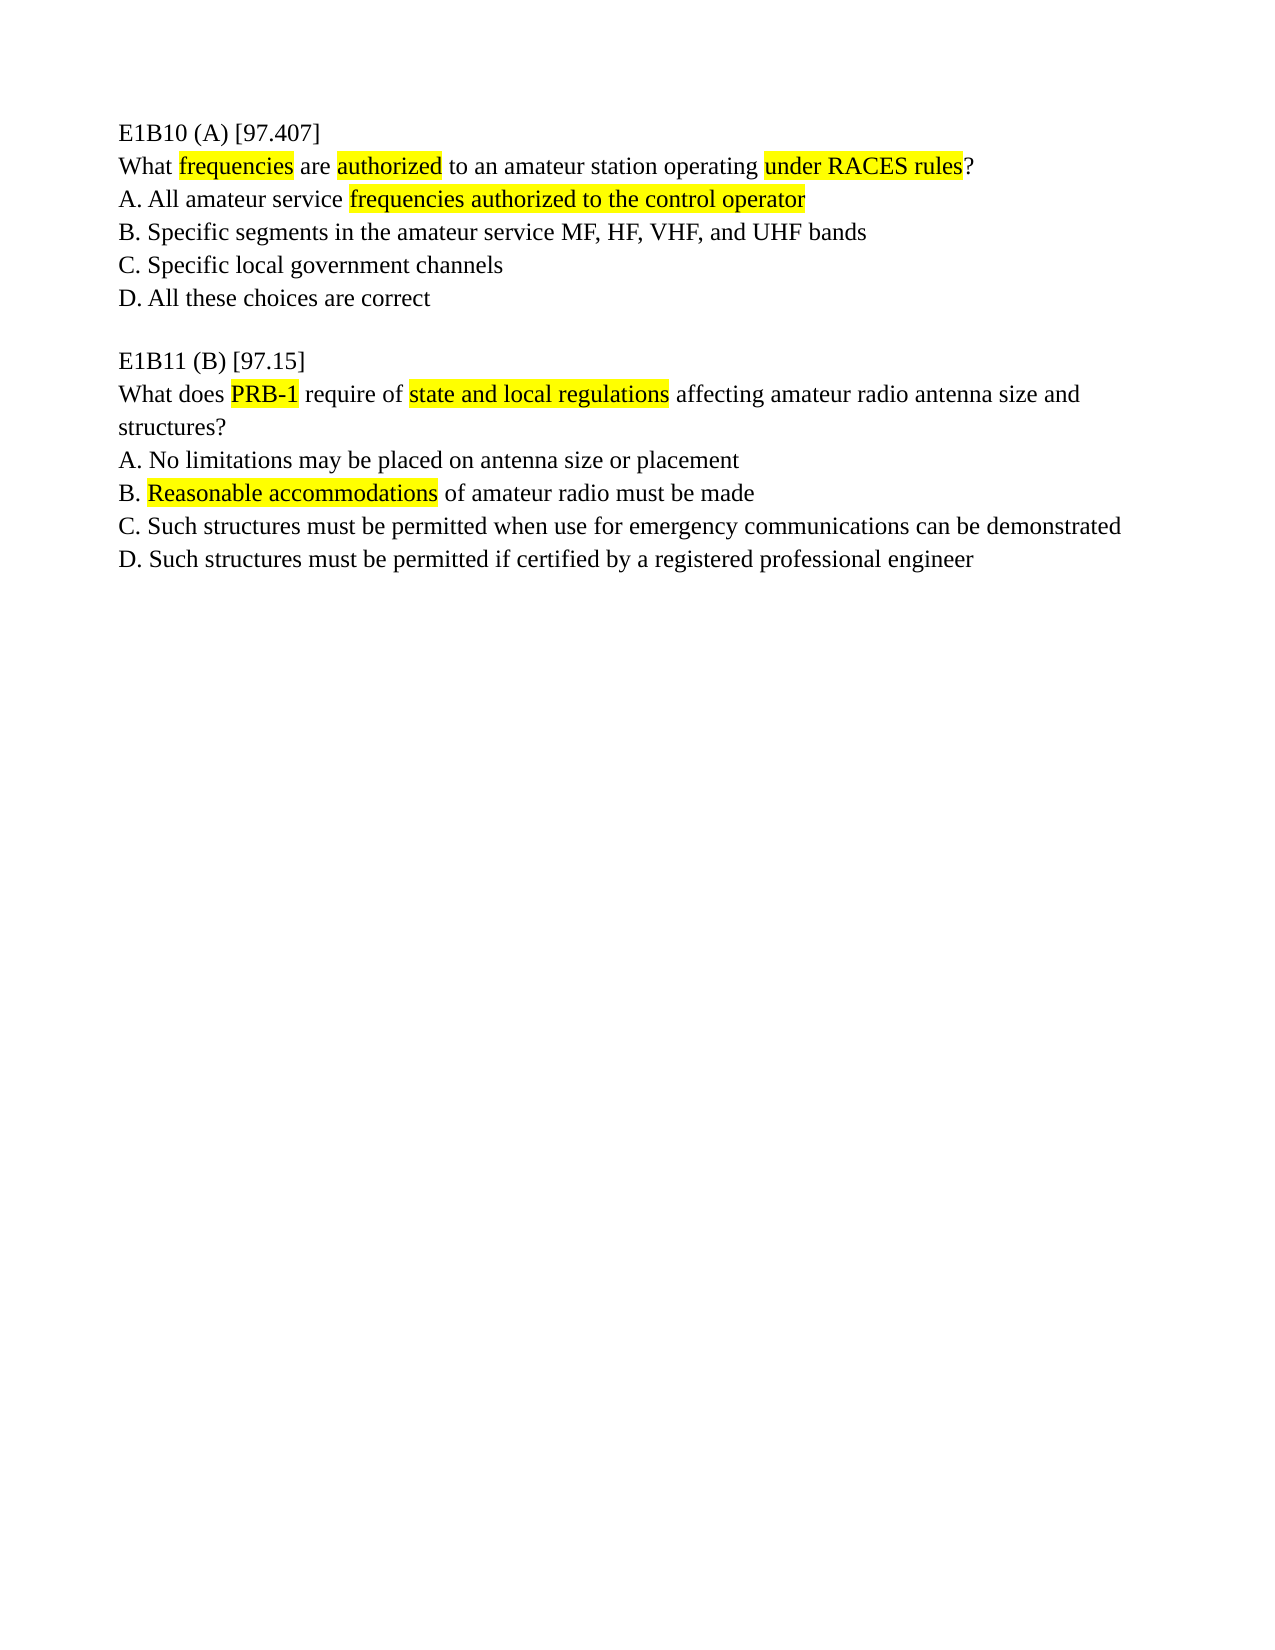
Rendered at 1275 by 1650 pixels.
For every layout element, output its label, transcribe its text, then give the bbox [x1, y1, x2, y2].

text E1B10 (A) [97.407] What frequencies are authorized to an amateur station operating under RACES rules? A. All amateur service frequencies authorized to the control operator B. Specific segments in the amateur service MF, HF, VHF, and UHF bands C. Specific local government channels D. All these choices are correct [118, 118, 1157, 312]
text E1B11 (B) [97.15] What does PRB-1 require of state and local regulations affecting amateur radio antenna size and structures? A. No limitations may be placed on antenna size or placement B. Reasonable accommodations of amateur radio must be made C. Such structures must be permitted when use for emergency communications can be demonstrated D. Such structures must be permitted if certified by a registered professional engineer [118, 346, 1157, 573]
